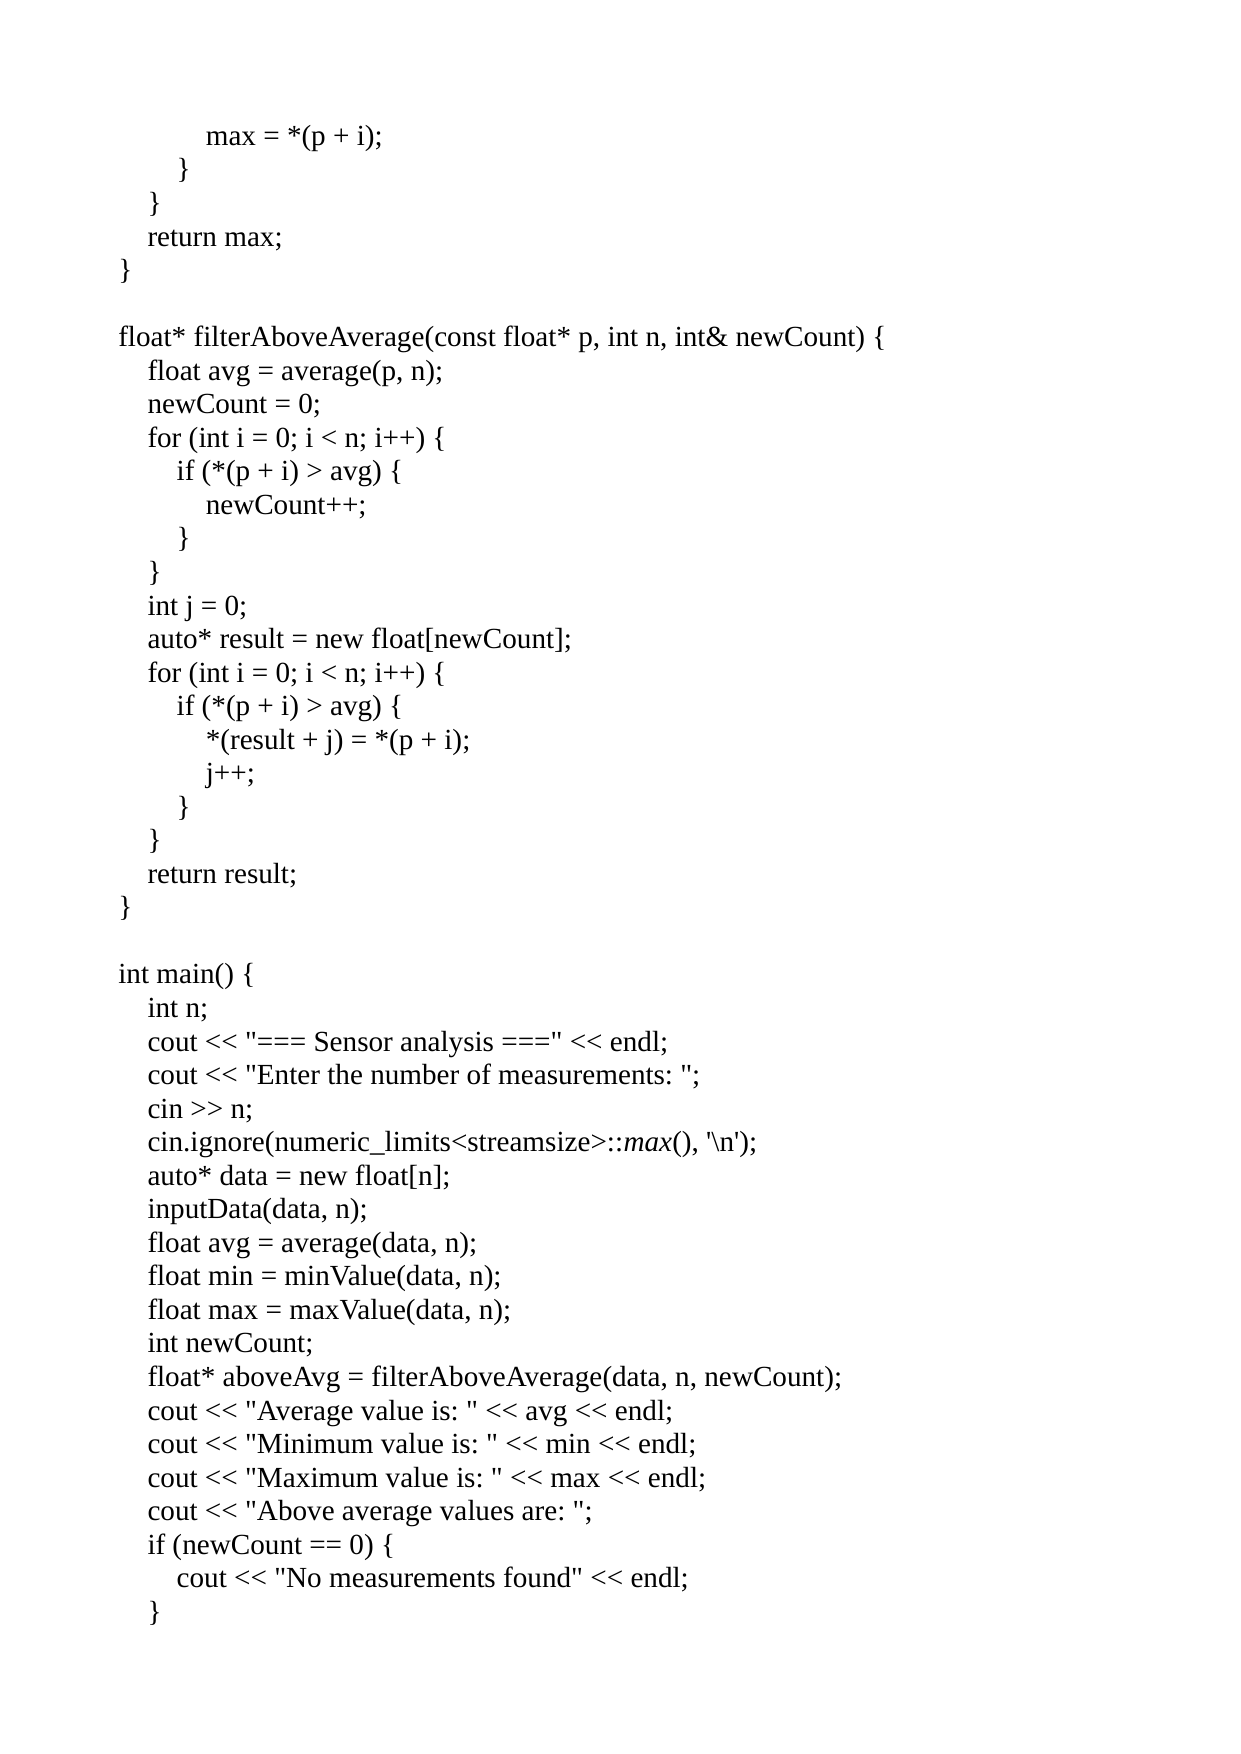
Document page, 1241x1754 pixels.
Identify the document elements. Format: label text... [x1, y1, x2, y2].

text max = *(p + i); } } return max; } float* filterAboveAverage(const float* p, int n, int& newCount) { float avg = average(p, n); newCount = 0; for (int i = 0; i < n; i++) { if (*(p + i) > avg) { newCount++; } } int j = 0; auto* result = new float[newCount]; for (int i = 0; i < n; i++) { if (*(p + i) > avg) { *(result + j) = *(p + i); j++; } } return result; } int main() { int n; cout << "=== Sensor analysis ===" << endl; cout << "Enter the number of measurements: "; cin >> n; cin.ignore(numeric_limits<streamsize>::max(), '\n'); auto* data = new float[n]; inputData(data, n); float avg = average(data, n); float min = minValue(data, n); float max = maxValue(data, n); int newCount; float* aboveAvg = filterAboveAverage(data, n, newCount); cout << "Average value is: " << avg << endl; cout << "Minimum value is: " << min << endl; cout << "Maximum value is: " << max << endl; cout << "Above average values are: "; if (newCount == 0) { cout << "No measurements found" << endl; } [118, 118, 1122, 1627]
